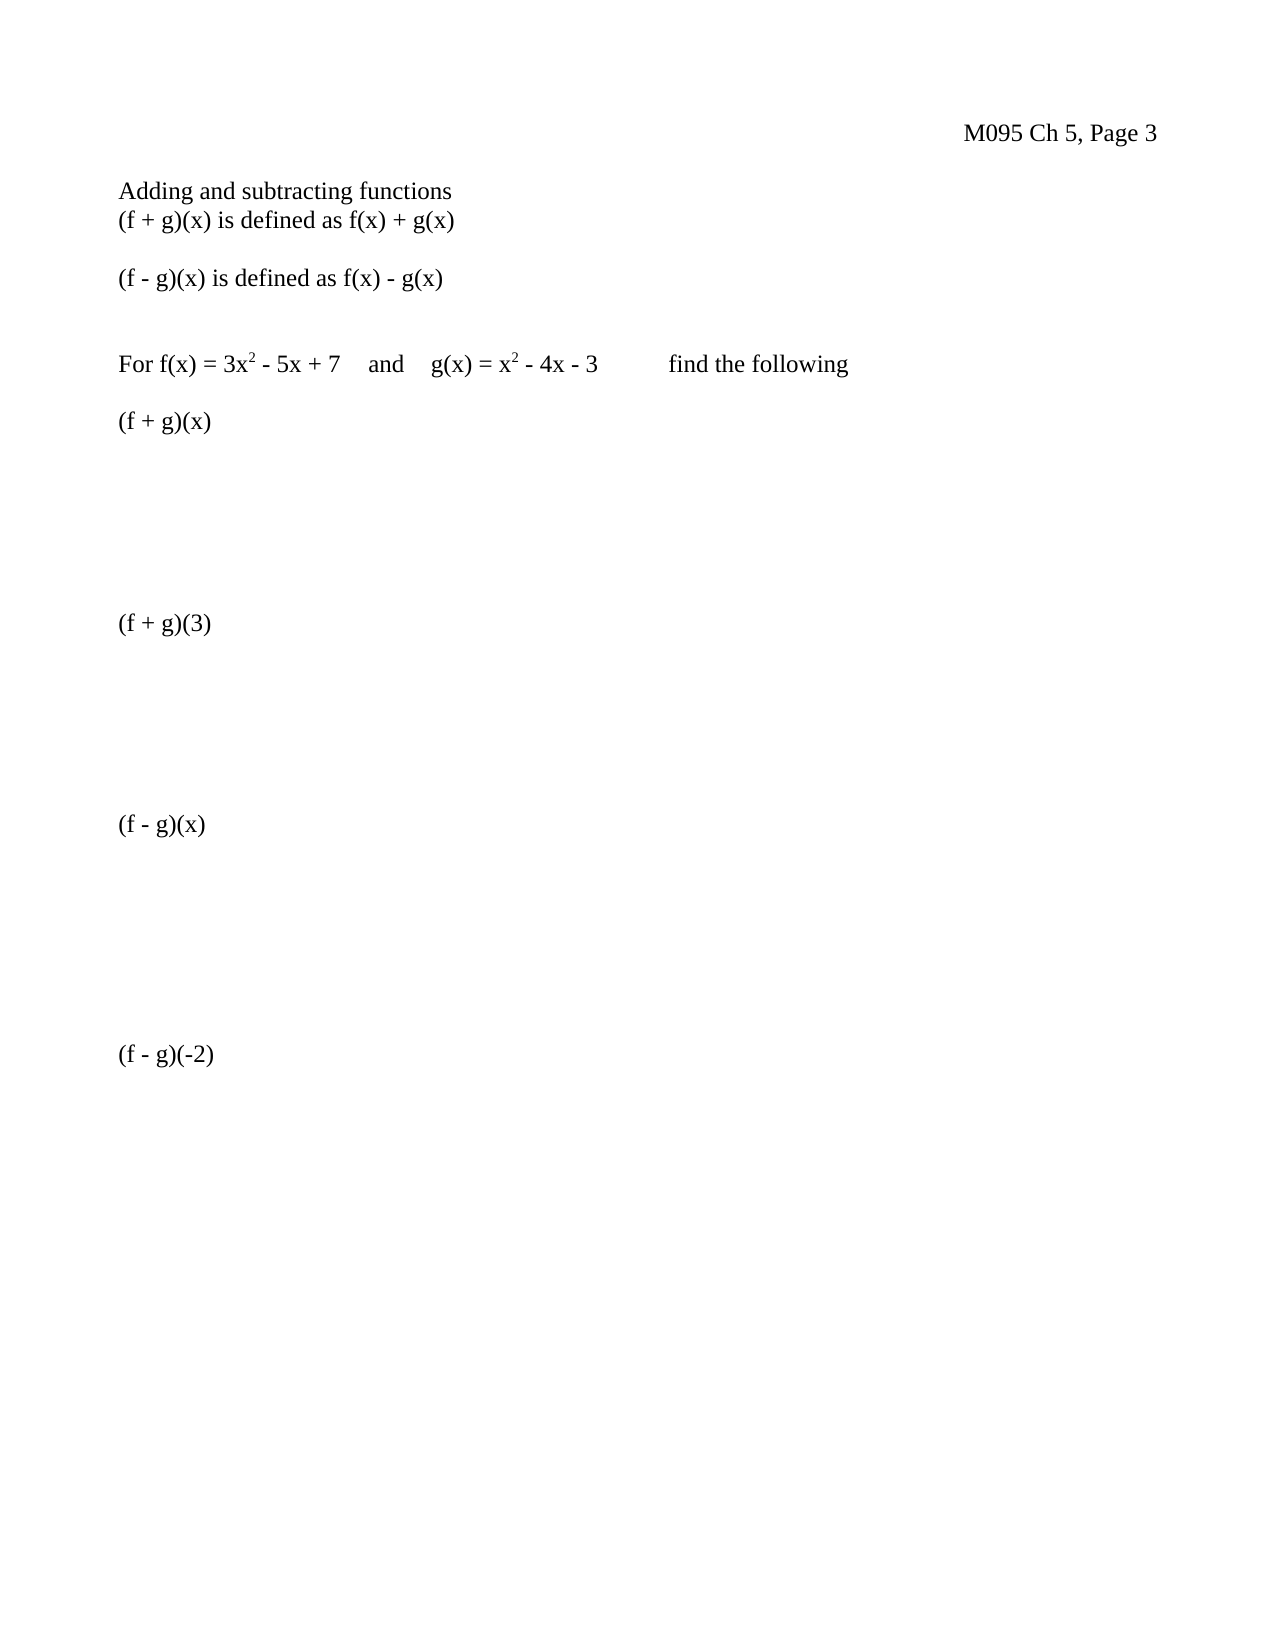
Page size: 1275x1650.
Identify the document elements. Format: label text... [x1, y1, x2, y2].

text (f - g)(-2) [118, 1039, 1157, 1068]
text (f - g)(x) [118, 809, 1157, 838]
text (f + g)(x) [118, 406, 1157, 435]
text For f(x) = 3x2 - 5x + 7 and g(x) = x2 - 4x - 3 find the following [118, 349, 1157, 378]
text (f - g)(x) is defined as f(x) - g(x) [118, 263, 1157, 291]
text Adding and subtracting functions [118, 176, 1157, 205]
text (f + g)(3) [118, 608, 1157, 636]
text (f + g)(x) is defined as f(x) + g(x) [118, 205, 1157, 234]
